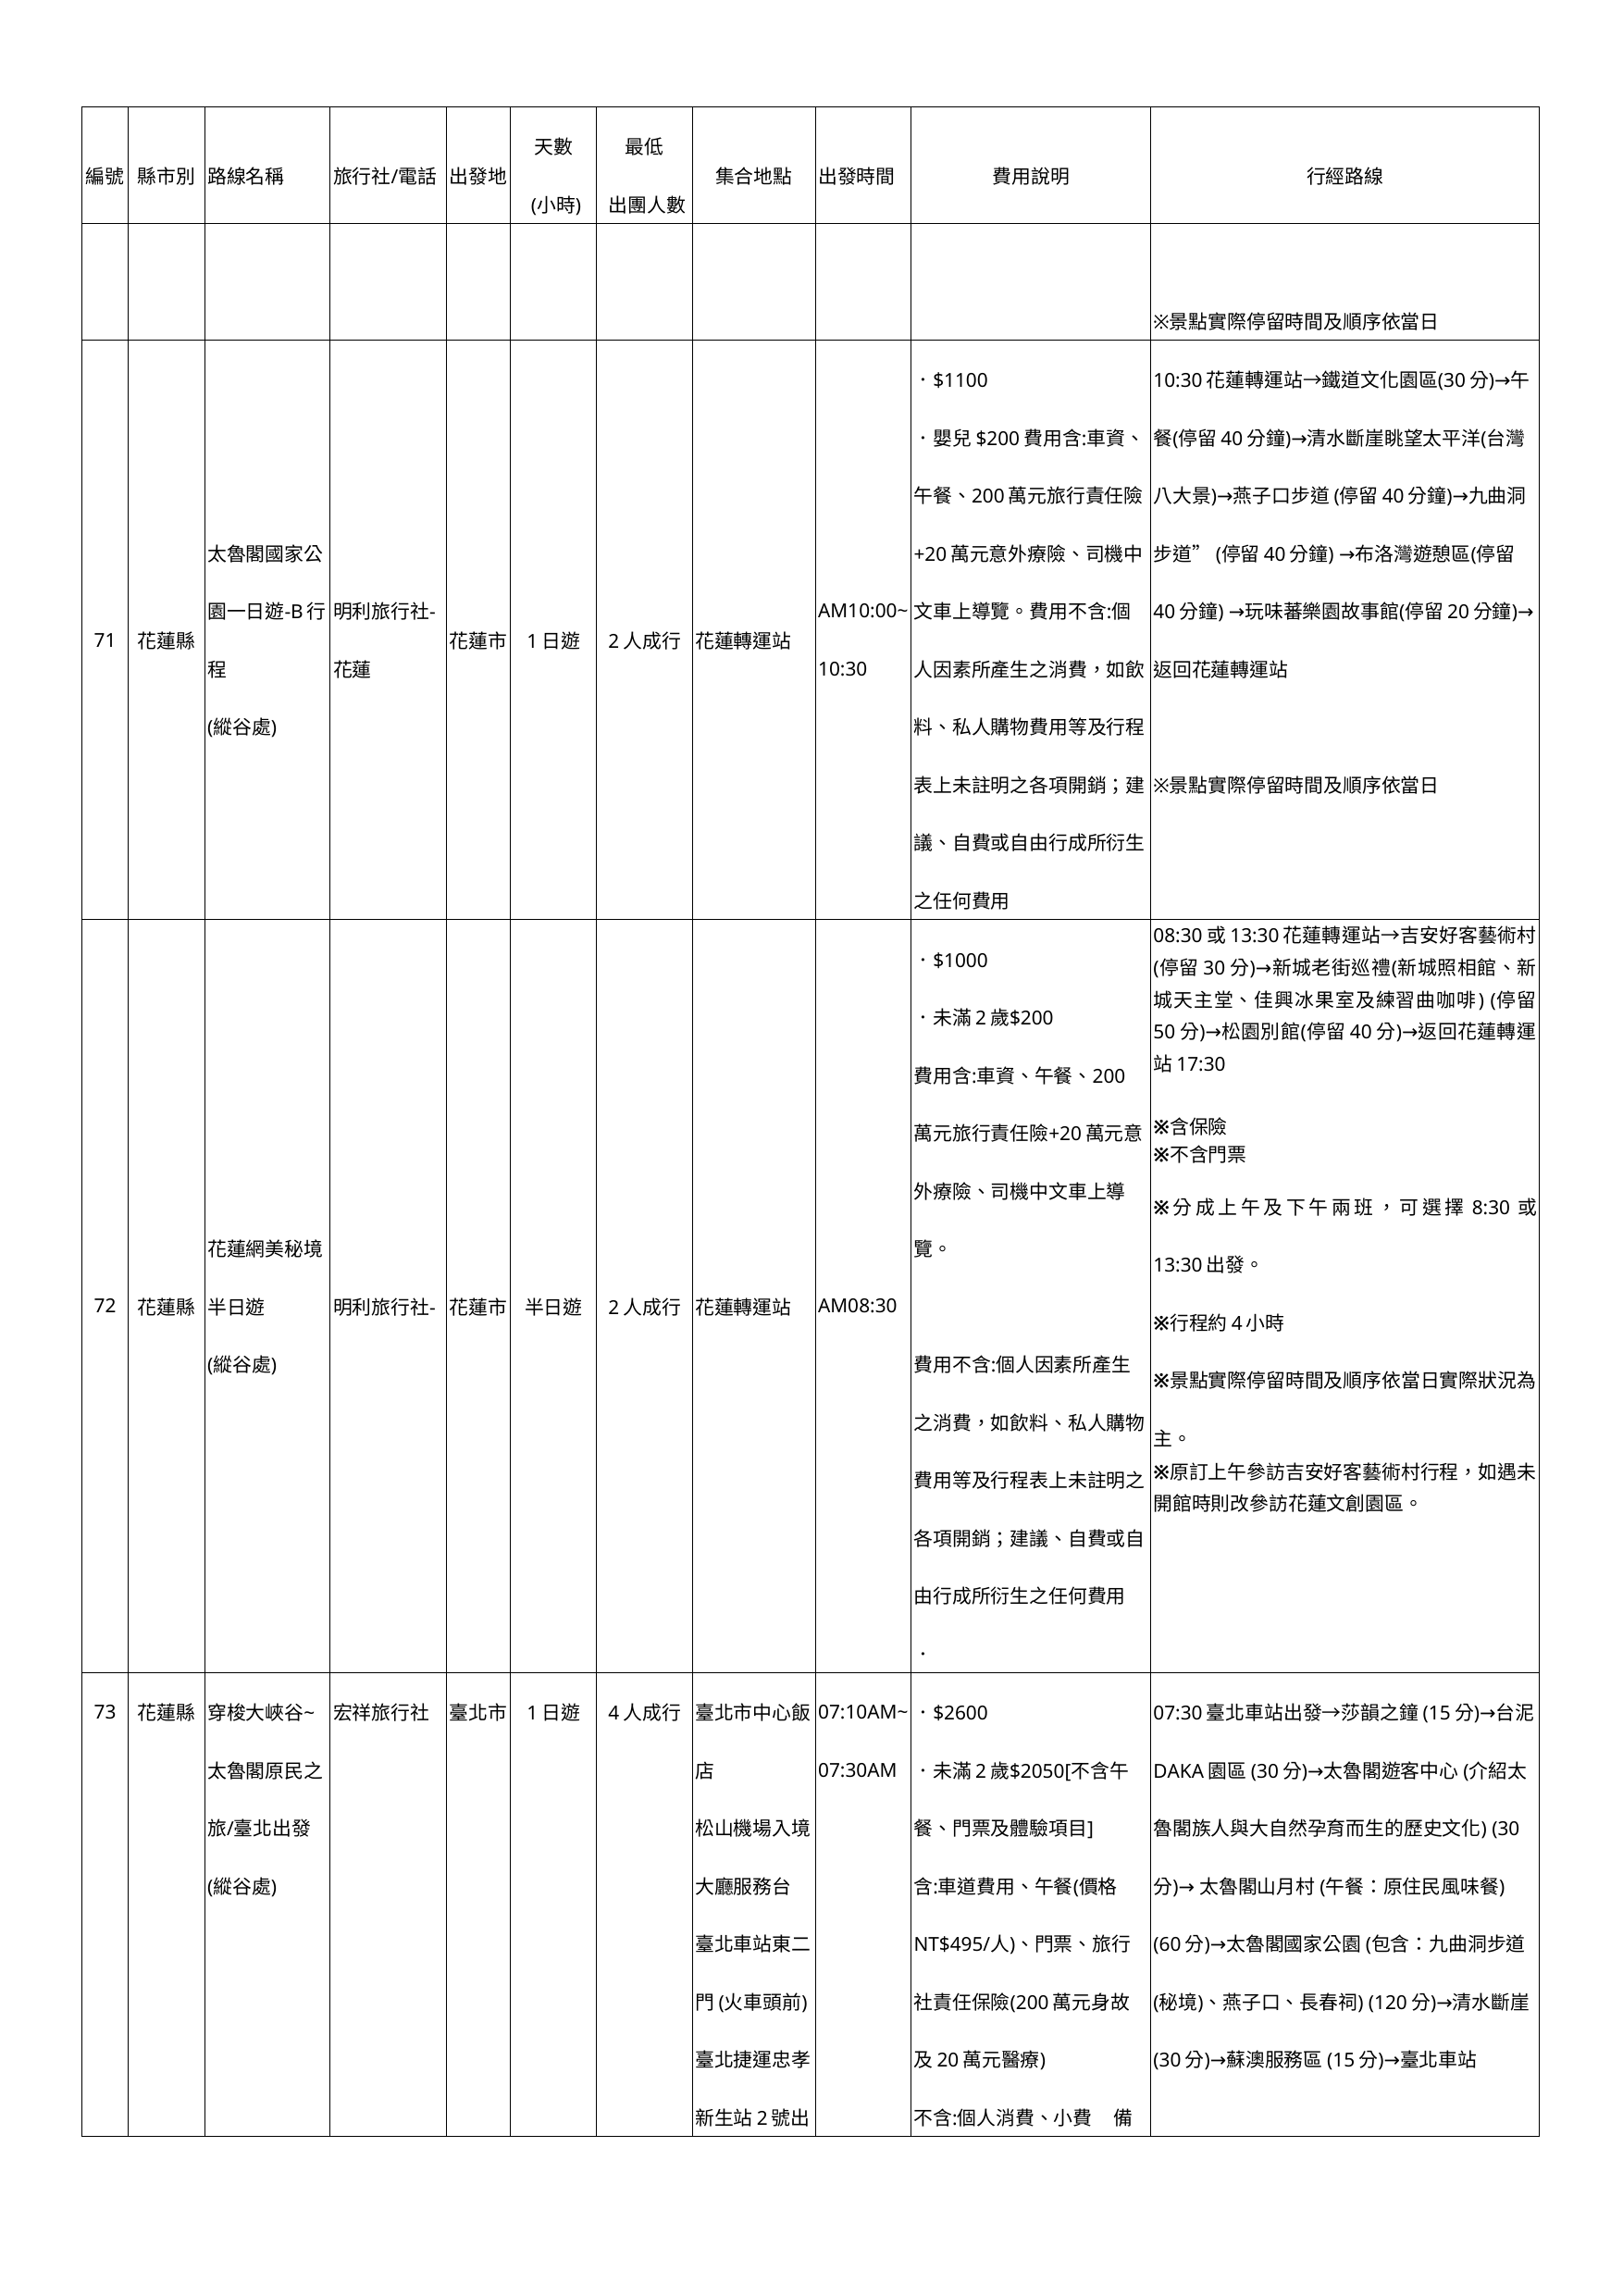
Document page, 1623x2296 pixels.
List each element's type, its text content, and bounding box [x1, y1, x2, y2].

table_cell 2人成行 [597, 341, 692, 919]
table_cell ．$1000 ．未滿2歲$200 費用含:車資、午餐、200萬元旅行責任險+20萬元意外療險、司機中文車上導覽。 費用不含:個人因素所產生之消費，如飲料、私人購物費用等及行程表上未註明之各項開銷；建議、自費或自由行成所衍生之任何費用 ． [911, 920, 1150, 1672]
table_cell [205, 224, 329, 340]
table_header 天數 (小時) [511, 107, 596, 223]
table_cell 72 [82, 920, 128, 1672]
table_cell [511, 224, 596, 340]
table_cell 花蓮縣 [129, 1673, 204, 2136]
table_header 費用說明 [911, 107, 1150, 223]
table_cell 73 [82, 1673, 128, 2136]
table_cell [330, 224, 446, 340]
table_cell ※景點實際停留時間及順序依當日 [1151, 224, 1539, 340]
table_header 出發時間 [816, 107, 911, 223]
table_cell 臺北市中心飯店 松山機場入境大廳服務台 臺北車站東二門 (火車頭前) 臺北捷運忠孝新生站2號出 [693, 1673, 815, 2136]
table_cell 4人成行 [597, 1673, 692, 2136]
table_cell 花蓮市 [447, 341, 510, 919]
table_cell ．$1100 ．嬰兒 $200費用含:車資、午餐、200萬元旅行責任險+20萬元意外療險、司機中文車上導覽。費用不含:個人因素所產生之消費，如飲料、私人購物費用等及行程表上未註明之各項開銷；建議、自費或自由行成所衍生之任何費用 [911, 341, 1150, 919]
table_cell 花蓮轉運站 [693, 920, 815, 1672]
table_header 集合地點 [693, 107, 815, 223]
table_cell 半日遊 [511, 920, 596, 1672]
table_cell [129, 224, 204, 340]
table_cell 花蓮轉運站 [693, 341, 815, 919]
table_cell 臺北市 [447, 1673, 510, 2136]
table_cell [82, 224, 128, 340]
table_cell 穿梭大峽谷~太魯閣原民之旅/臺北出發(縱谷處) [205, 1673, 329, 2136]
table_cell 07:10AM~07:30AM [816, 1673, 911, 2136]
table_header 行經路線 [1151, 107, 1539, 223]
table_cell 花蓮市 [447, 920, 510, 1672]
table_cell 10:30花蓮轉運站→鐵道文化園區(30分)→午餐(停留40分鐘)→清水斷崖眺望太平洋(台灣八大景)→燕子口步道 (停留40分鐘)→九曲洞步道” (停留40分鐘) →布洛灣遊憩區(停留40分鐘) →玩味蕃樂園故事館(停留20分鐘)→返回花蓮轉運站 ※景點實際停留時間及順序依當日 [1151, 341, 1539, 919]
table_cell 宏祥旅行社 [330, 1673, 446, 2136]
table_cell 1日遊 [511, 341, 596, 919]
table_cell 花蓮網美秘境半日遊 (縱谷處) [205, 920, 329, 1672]
table_cell [816, 224, 911, 340]
table_cell ．$2600 ．未滿2歲$2050[不含午餐、門票及體驗項目] 含:車道費用、午餐(價格NT$495/人)、門票、旅行社責任保險(200萬元身故及20萬元醫療) 不含:個人消費、小費 備 [911, 1673, 1150, 2136]
table_cell 花蓮縣 [129, 920, 204, 1672]
table_cell 08:30或13:30花蓮轉運站→吉安好客藝術村(停留30分)→新城老街巡禮(新城照相館、新城天主堂、佳興冰果室及練習曲咖啡) (停留50分)→松園別館(停留40分)→返回花蓮轉運站17:30 ※含保險 ※不含門票 ※分成上午及下午兩班，可選擇8:30或13:30出發。 ※行程約4小時 ※景點實際停留時間及順序依當日實際狀況為主。 ※原訂上午參訪吉安好客藝術村行程，如遇未開館時則改參訪花蓮文創園區。 [1151, 920, 1539, 1672]
table_header 編號 [82, 107, 128, 223]
table_cell [447, 224, 510, 340]
table_cell 明利旅行社- [330, 920, 446, 1672]
table_cell 07:30臺北車站出發→莎韻之鐘 (15分)→台泥DAKA園區 (30分)→太魯閣遊客中心 (介紹太魯閣族人與大自然孕育而生的歷史文化) (30分)→ 太魯閣山月村 (午餐：原住民風味餐) (60分)→太魯閣國家公園 (包含：九曲洞步道 (秘境)、燕子口、長春祠) (120分)→清水斷崖 (30分)→蘇澳服務區 (15分)→臺北車站 [1151, 1673, 1539, 2136]
table_cell [911, 224, 1150, 340]
table_header 出發地 [447, 107, 510, 223]
table_cell AM10:00~10:30 [816, 341, 911, 919]
table_cell [693, 224, 815, 340]
table_header 路線名稱 [205, 107, 329, 223]
table_header 最低 出團人數 [597, 107, 692, 223]
table_cell 太魯閣國家公園一日遊-B行程 (縱谷處) [205, 341, 329, 919]
table_cell [597, 224, 692, 340]
table_cell 1日遊 [511, 1673, 596, 2136]
table_header 縣市別 [129, 107, 204, 223]
table_cell 明利旅行社-花蓮 [330, 341, 446, 919]
table_cell 71 [82, 341, 128, 919]
table_cell 花蓮縣 [129, 341, 204, 919]
table_cell AM08:30 [816, 920, 911, 1672]
table_cell 2人成行 [597, 920, 692, 1672]
table_header 旅行社/電話 [330, 107, 446, 223]
